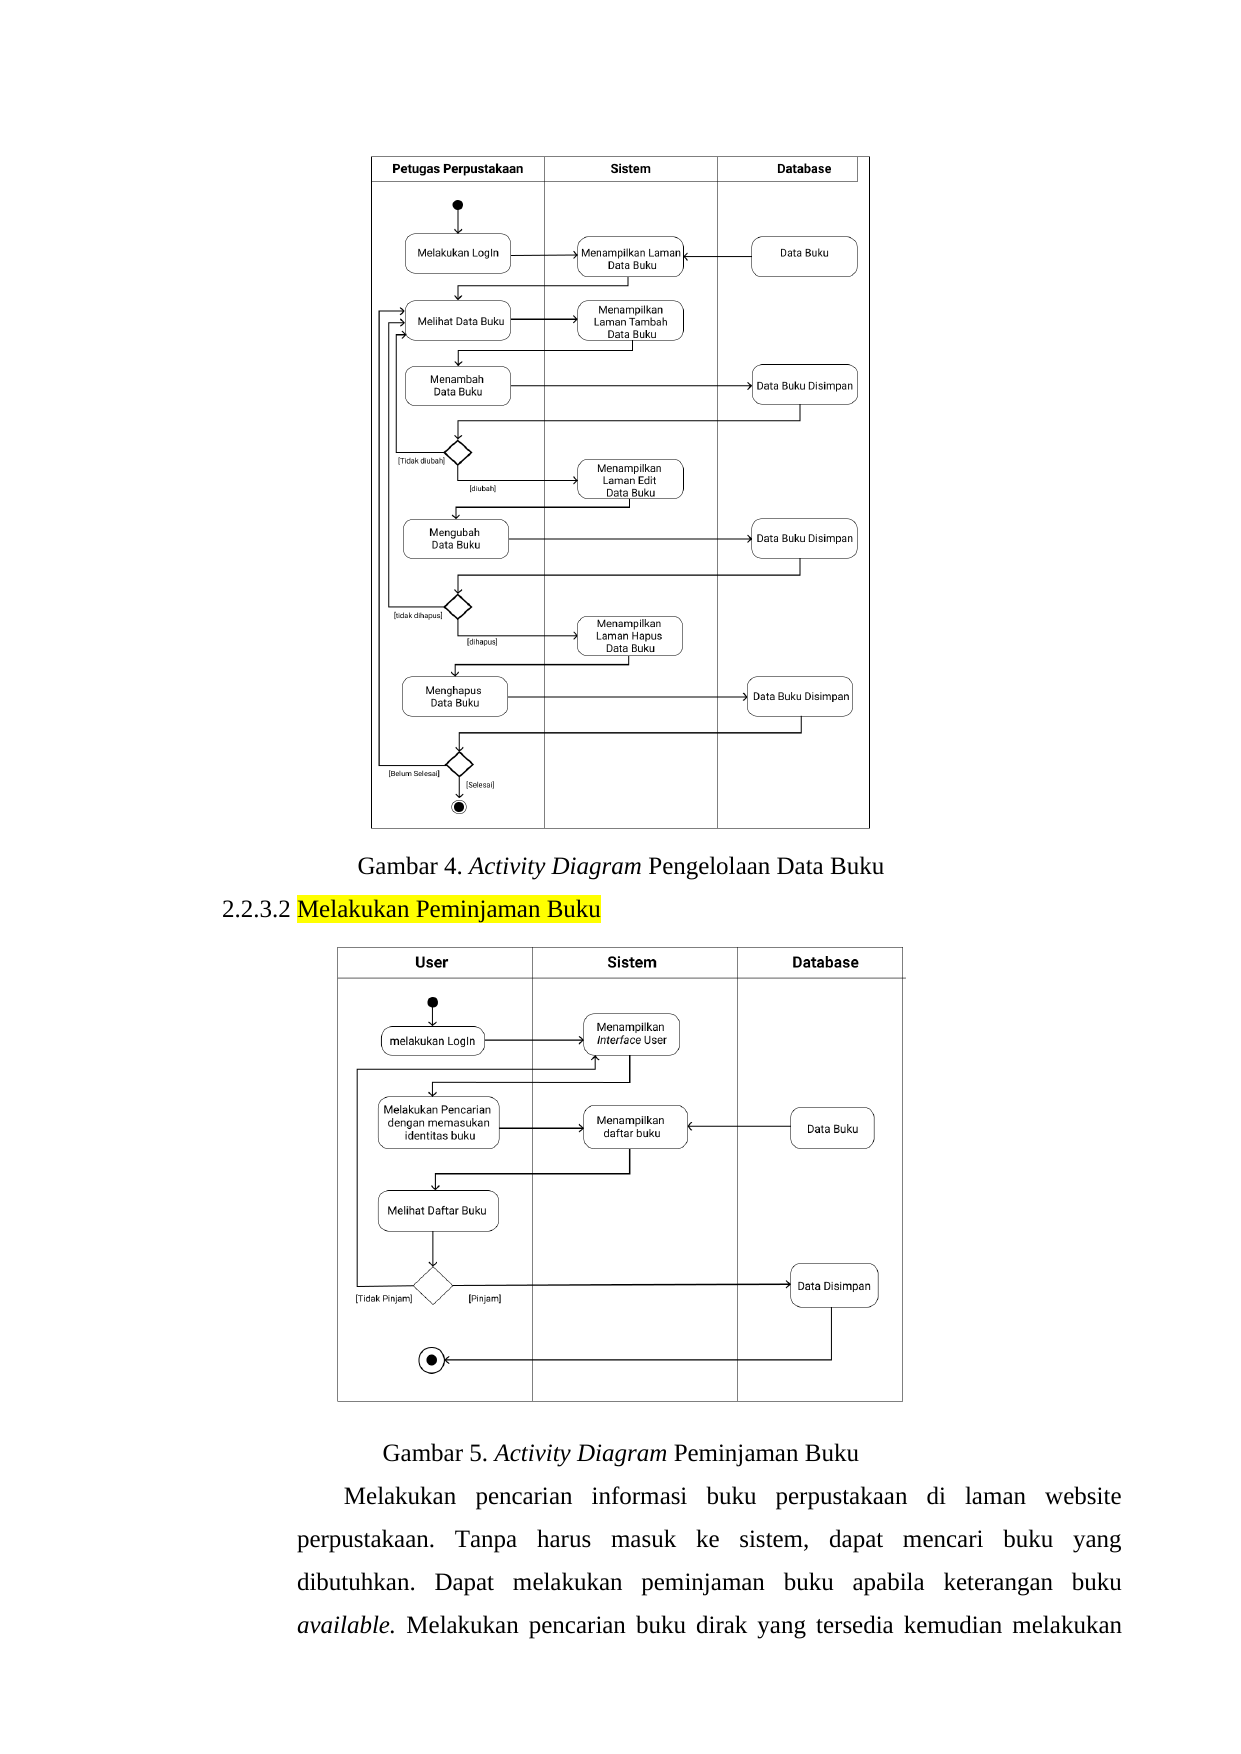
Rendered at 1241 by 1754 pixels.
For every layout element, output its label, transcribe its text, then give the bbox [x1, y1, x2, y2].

picture [364, 147, 877, 837]
text Melakukan pencarian informasi buku perpustakaan di laman website perpustakaan. Tanpa harus masuk ke sistem, dapat mencari buku yang dibutuhkan. Dapat melakukan peminjaman buku apabila keterangan buku available. Melakukan pencarian buku dirak yang tersedia kemudian melakukan [297, 1481, 1123, 1639]
text Gambar 5. Activity Diagram Peminjaman Buku [119, 938, 1123, 1466]
picture [328, 937, 913, 1409]
text Gambar 4. Activity Diagram Pengelolaan Data Buku [119, 147, 1123, 880]
text 2.2.3.2 Melakukan Peminjaman Buku [222, 894, 1123, 923]
